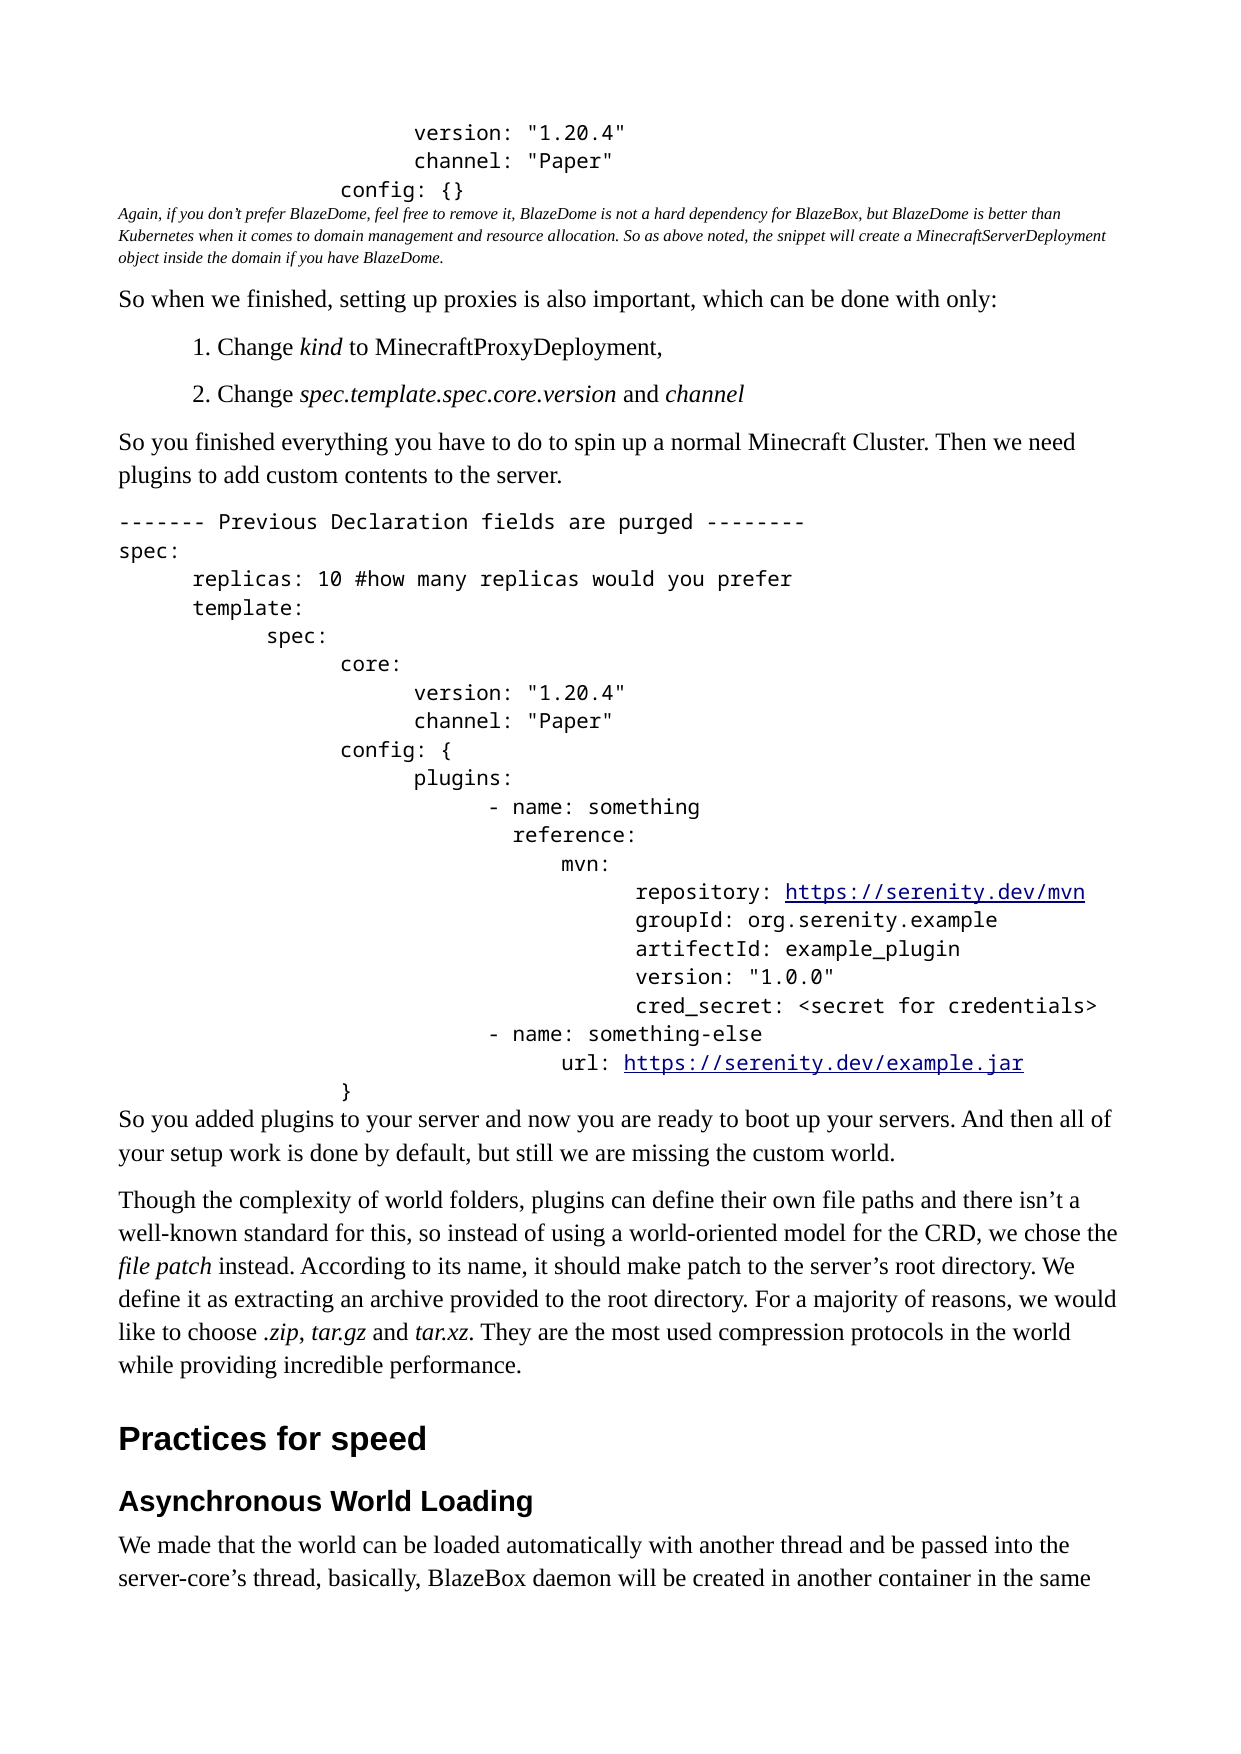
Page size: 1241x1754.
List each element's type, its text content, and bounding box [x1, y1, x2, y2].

text } [118, 1076, 1122, 1104]
text - name: something-else [118, 1019, 1122, 1048]
text spec: [118, 536, 1122, 564]
text cred_secret: <secret for credentials> [118, 991, 1122, 1019]
text spec: [118, 621, 1122, 649]
subtitle Asynchronous World Loading [118, 1484, 1122, 1518]
text version: "1.0.0" [118, 962, 1122, 991]
text core: [118, 649, 1122, 678]
text version: "1.20.4" [118, 118, 1122, 147]
text 1. Change kind to MinecraftProxyDeployment, [118, 332, 1122, 360]
text So you added plugins to your server and now you are ready to boot up your servers. And then all of your setup work is done by default, but still we are missing the custom world. [118, 1104, 1122, 1166]
text 2. Change spec.template.spec.core.version and channel [118, 379, 1122, 408]
text Though the complexity of world folders, plugins can define their own file paths and there isn’t a well-known standard for this, so instead of using a world-oriented model for the CRD, we chose the file patch instead. According to its name, it should make patch to the server’s root directory. We define it as extracting an archive provided to the root directory. For a majority of reasons, we would like to choose .zip, tar.gz and tar.xz. They are the most used compression protocols in the world while providing incredible performance. [118, 1185, 1122, 1379]
subtitle Practices for speed [118, 1419, 1122, 1457]
text url: https://serenity.dev/example.jar [118, 1048, 1122, 1076]
text ------- Previous Declaration fields are purged -------- [118, 507, 1122, 536]
text mvn: [118, 849, 1122, 877]
text config: {} [118, 175, 1122, 203]
text We made that the world can be loaded automatically with another thread and be passed into the server-core’s thread, basically, BlazeBox daemon will be created in another container in the same [118, 1531, 1122, 1592]
text repository: https://serenity.dev/mvn [118, 877, 1122, 906]
text replicas: 10 #how many replicas would you prefer [118, 564, 1122, 593]
text reference: [118, 820, 1122, 849]
text config: { [118, 735, 1122, 763]
text version: "1.20.4" [118, 678, 1122, 706]
text plugins: [118, 763, 1122, 792]
text template: [118, 593, 1122, 621]
text So when we finished, setting up proxies is also important, which can be done with only: [118, 284, 1122, 313]
text artifectId: example_plugin [118, 934, 1122, 962]
text So you finished everything you have to do to spin up a normal Minecraft Cluster. Then we need plugins to add custom contents to the server. [118, 427, 1122, 488]
text channel: "Paper" [118, 147, 1122, 175]
text channel: "Paper" [118, 706, 1122, 735]
text Again, if you don’t prefer BlazeDome, feel free to remove it, BlazeDome is not a hard dependency for BlazeBox, but BlazeDome is better than Kubernetes when it comes to domain management and resource allocation. So as above noted, the snippet will create a MinecraftServerDeployment object inside the domain if you have BlazeDome. [118, 203, 1122, 267]
text - name: something [118, 792, 1122, 820]
text groupId: org.serenity.example [118, 906, 1122, 934]
